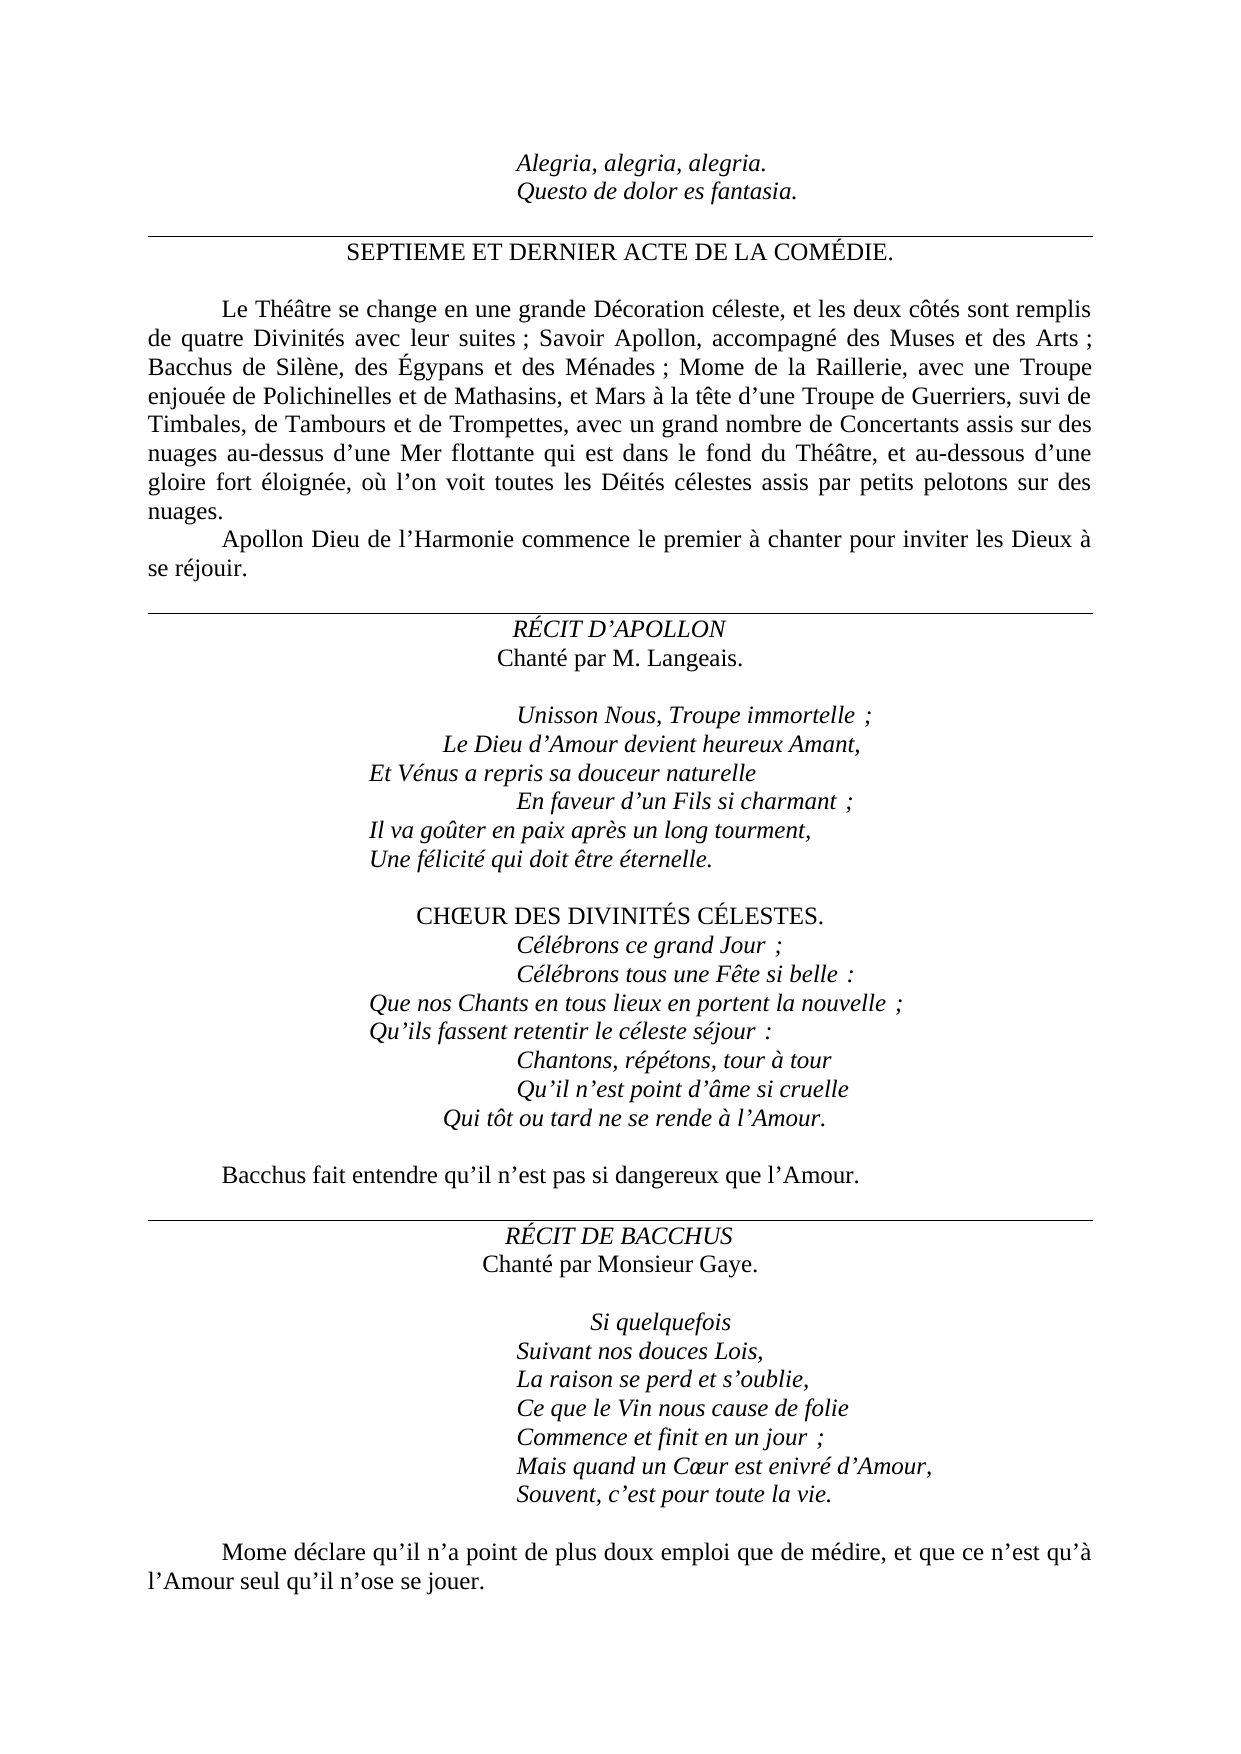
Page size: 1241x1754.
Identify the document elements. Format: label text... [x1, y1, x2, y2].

text CHŒUR DES DIVINITÉS CÉLESTES. [148, 901, 1093, 930]
text Chanté par Monsieur Gaye. [148, 1249, 1093, 1278]
text Ce que le Vin nous cause de folie [443, 1393, 1093, 1422]
text Bacchus fait entendre qu’il n’est pas si dangereux que l’Amour. [148, 1160, 1093, 1189]
text RÉCIT DE BACCHUS [148, 1221, 1093, 1249]
text Célébrons ce grand Jour ; [443, 930, 1093, 959]
text Chantons, répétons, tour à tour [443, 1045, 1093, 1074]
text Unisson Nous, Troupe immortelle ; [443, 700, 1093, 729]
text Et Vénus a repris sa douceur naturelle [295, 758, 1093, 786]
text RÉCIT D’APOLLON [148, 614, 1093, 643]
text Souvent, c’est pour toute la vie. [443, 1479, 1093, 1508]
text Que nos Chants en tous lieux en portent la nouvelle ; [369, 988, 1093, 1016]
text Le Dieu d’Amour devient heureux Amant, [369, 729, 1093, 758]
text Suivant nos douces Lois, [516, 1336, 1093, 1364]
text Qu’ils fassent retentir le céleste séjour : [295, 1016, 1093, 1045]
text La raison se perd et s’oublie, [443, 1364, 1093, 1393]
text Célébrons tous une Fête si belle : [443, 959, 1093, 988]
text Qu’il n’est point d’âme si cruelle [443, 1074, 1093, 1103]
text Apollon Dieu de l’Harmonie commence le premier à chanter pour inviter les Dieux à se réjouir. [148, 524, 1093, 582]
text Chanté par M. Langeais. [148, 643, 1093, 671]
text Commence et finit en un jour ; [443, 1422, 1093, 1451]
text Alegria, alegria, alegria. [516, 148, 1093, 176]
text Mais quand un Cœur est enivré d’Amour, [443, 1451, 1093, 1479]
text Une félicité qui doit être éternelle. [295, 844, 1093, 873]
text Questo de dolor es fantasia. [516, 176, 1093, 205]
text SEPTIEME ET DERNIER ACTE DE LA COMÉDIE. [148, 237, 1093, 266]
text Mome déclare qu’il n’a point de plus doux emploi que de médire, et que ce n’est qu’à l’Amour seul qu’il n’ose se jouer. [148, 1537, 1093, 1594]
text Si quelquefois [516, 1307, 1093, 1336]
text En faveur d’un Fils si charmant ; [443, 786, 1093, 815]
text Il va goûter en paix après un long tourment, [369, 815, 1093, 844]
text Qui tôt ou tard ne se rende à l’Amour. [369, 1103, 1093, 1131]
text Le Théâtre se change en une grande Décoration céleste, et les deux côtés sont remplis de quatre Divinités avec leur suites ; Savoir Apollon, accompagné des Muses et des Arts ; Bacchus de Silène, des Égypans et des Ménades ; Mome de la Raillerie, avec une Troupe enjouée de Polichinelles et de Mathasins, et Mars à la tête d’une Troupe de Guerriers, suvi de Timbales, de Tambours et de Trompettes, avec un grand nombre de Concertants assis sur des nuages au-dessus d’une Mer flottante qui est dans le fond du Théâtre, et au-dessous d’une gloire fort éloignée, où l’on voit toutes les Déités célestes assis par petits pelotons sur des nuages. [148, 294, 1093, 524]
